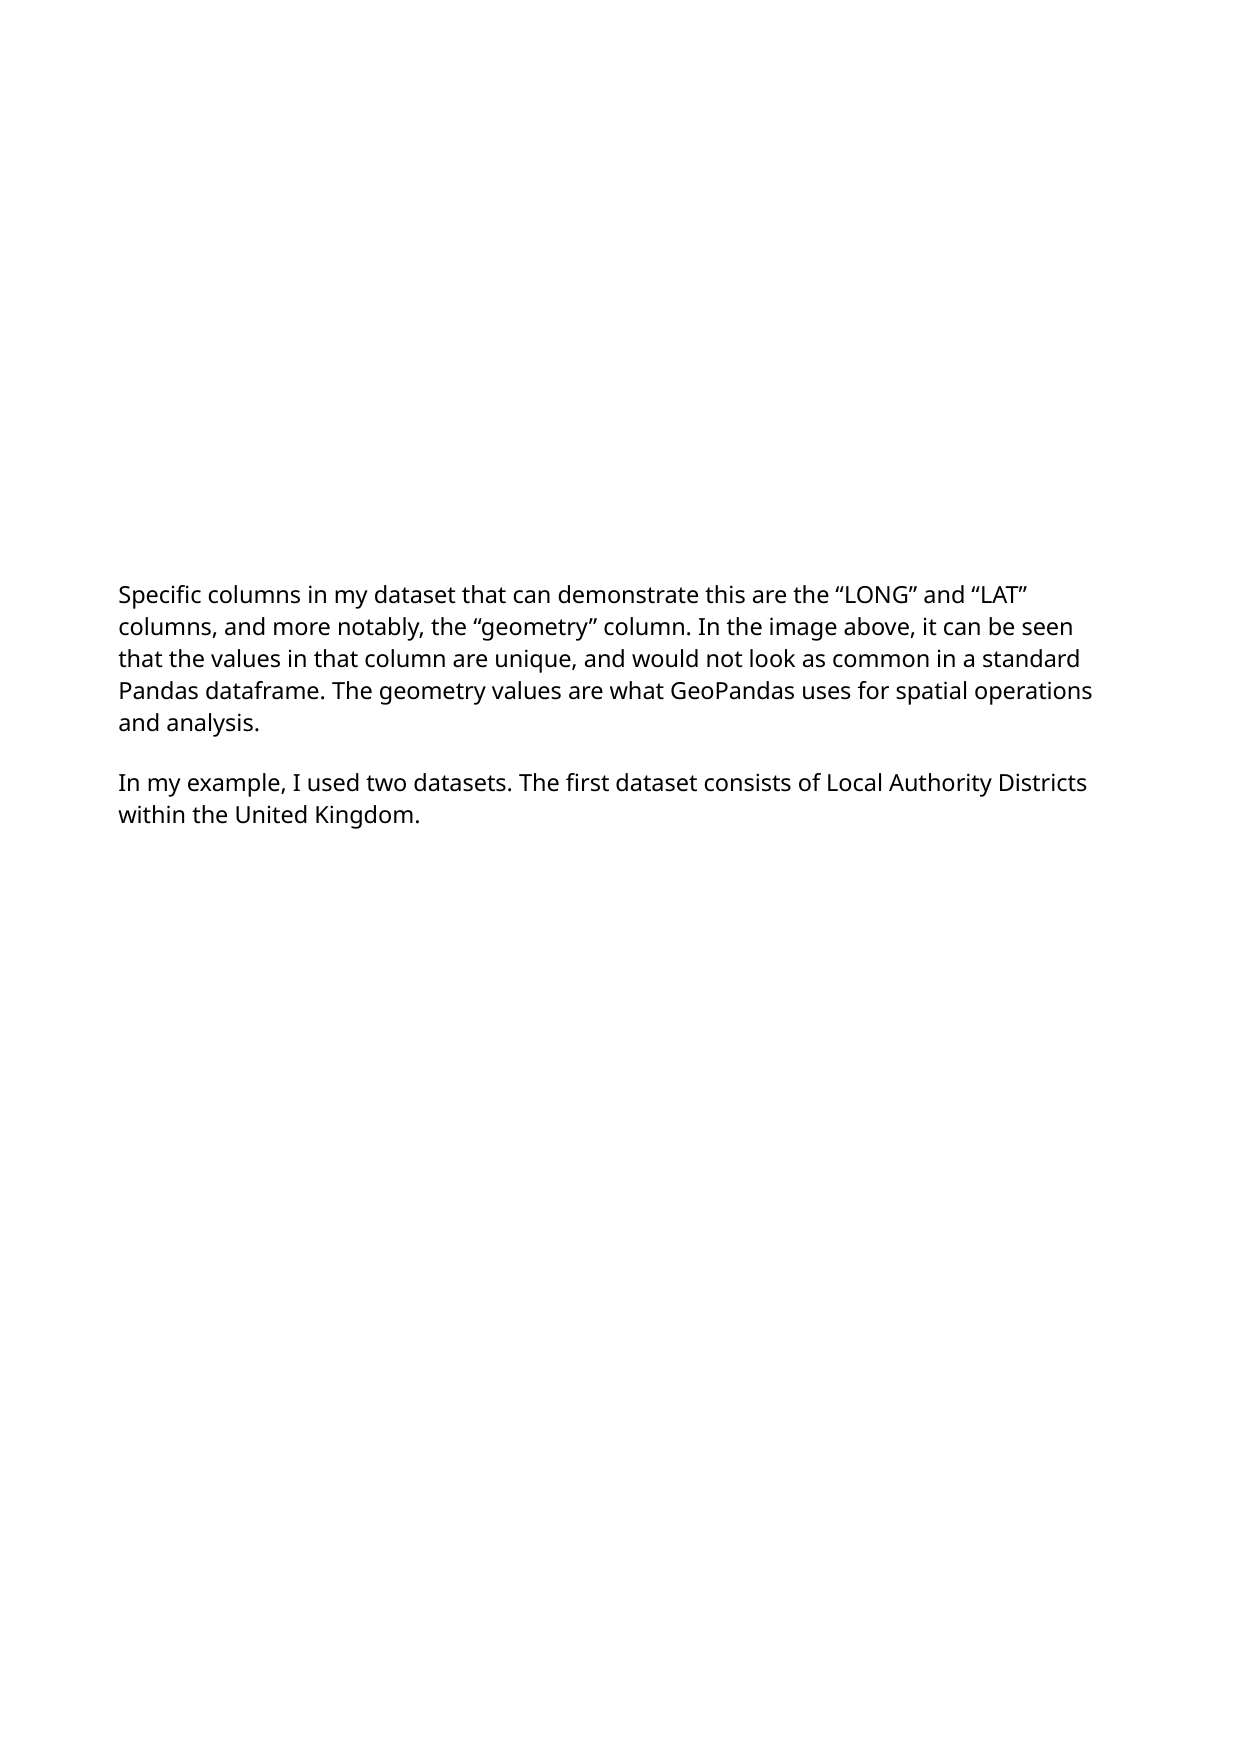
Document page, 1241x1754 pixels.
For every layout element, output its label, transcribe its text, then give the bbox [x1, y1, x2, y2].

text Specific columns in my dataset that can demonstrate this are the “LONG” and “LAT” columns, and more notably, the “geometry” column. In the image above, it can be seen that the values in that column are unique, and would not look as common in a standard Pandas dataframe. The geometry values are what GeoPandas uses for spatial operations and analysis. [118, 578, 1122, 738]
text In my example, I used two datasets. The first dataset consists of Local Authority Districts within the United Kingdom. [118, 767, 1122, 831]
